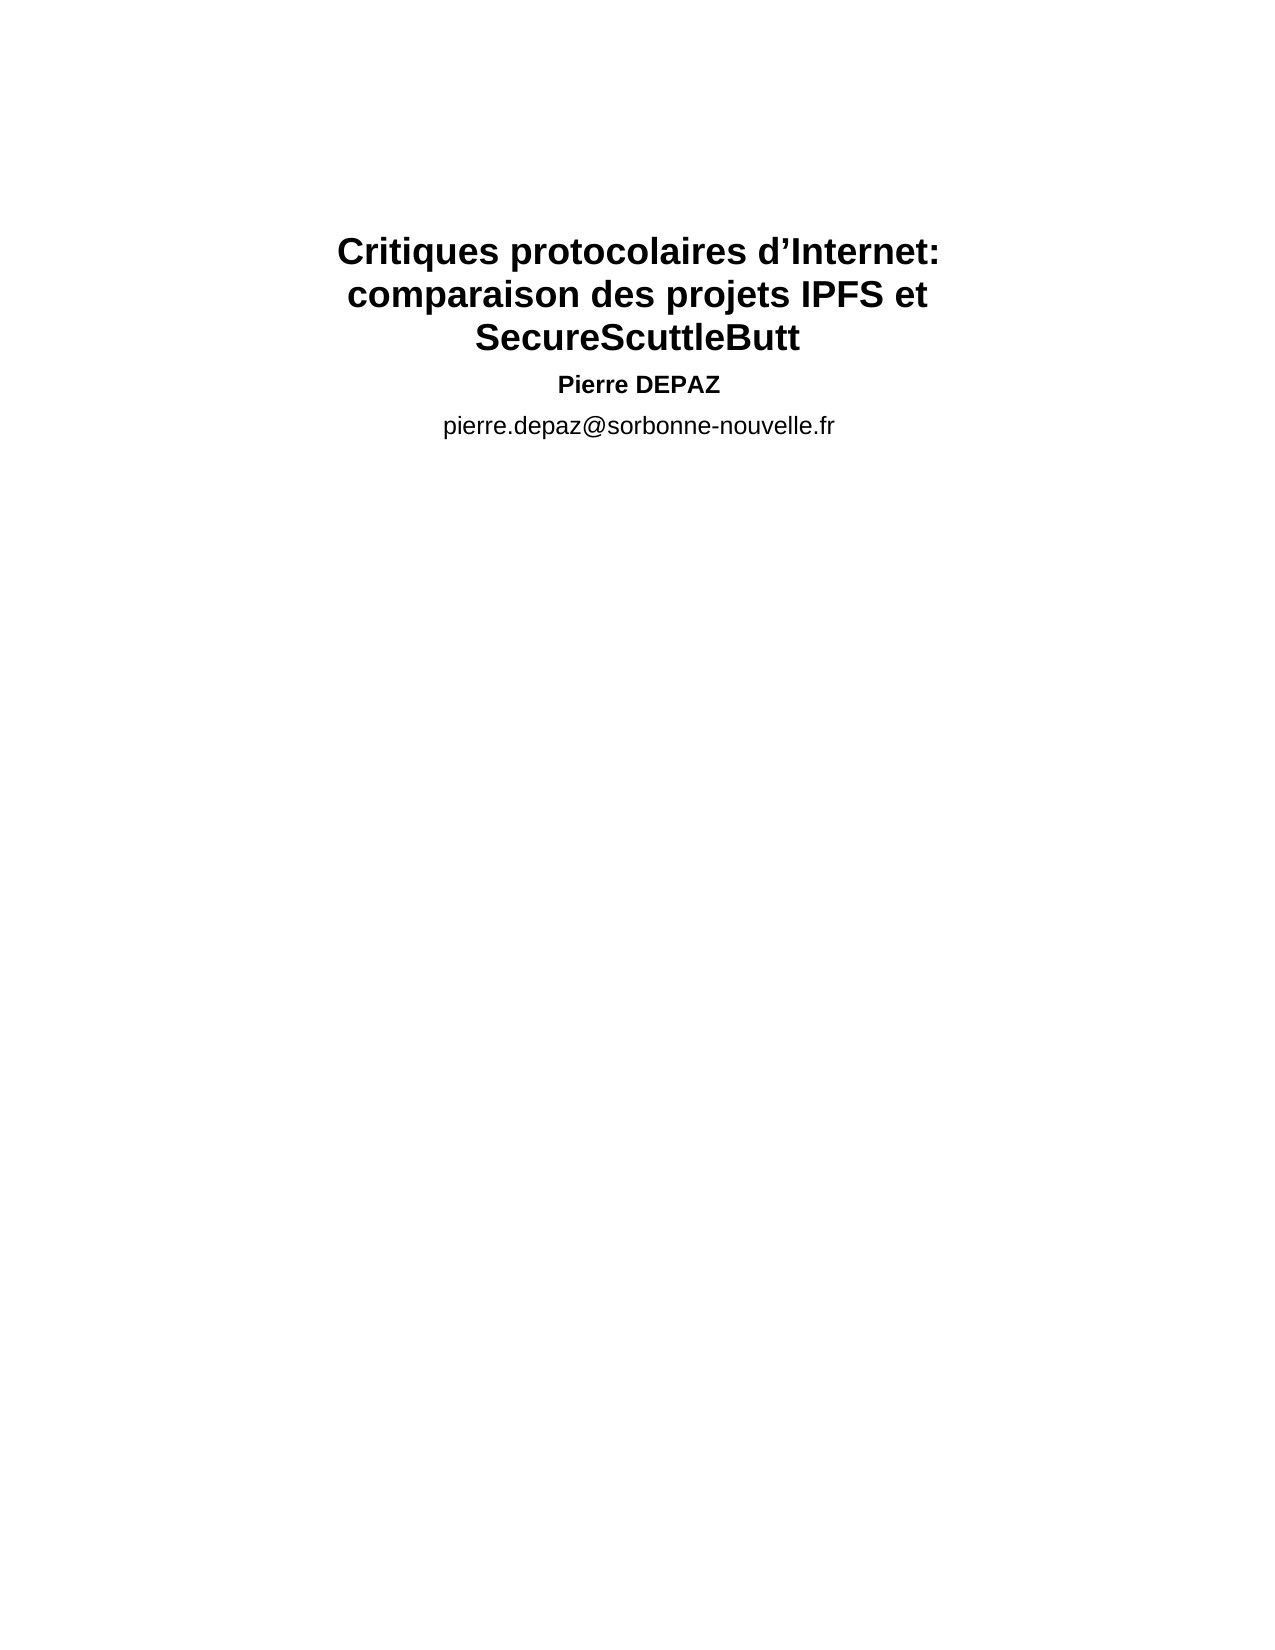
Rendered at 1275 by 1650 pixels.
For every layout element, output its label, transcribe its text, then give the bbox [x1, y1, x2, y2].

text pierre.depaz@sorbonne-nouvelle.fr [266, 411, 1009, 439]
text Pierre DEPAZ [266, 370, 1009, 399]
title Critiques protocolaires d’Internet: comparaison des projets IPFS et SecureScuttleButt [266, 229, 1009, 358]
